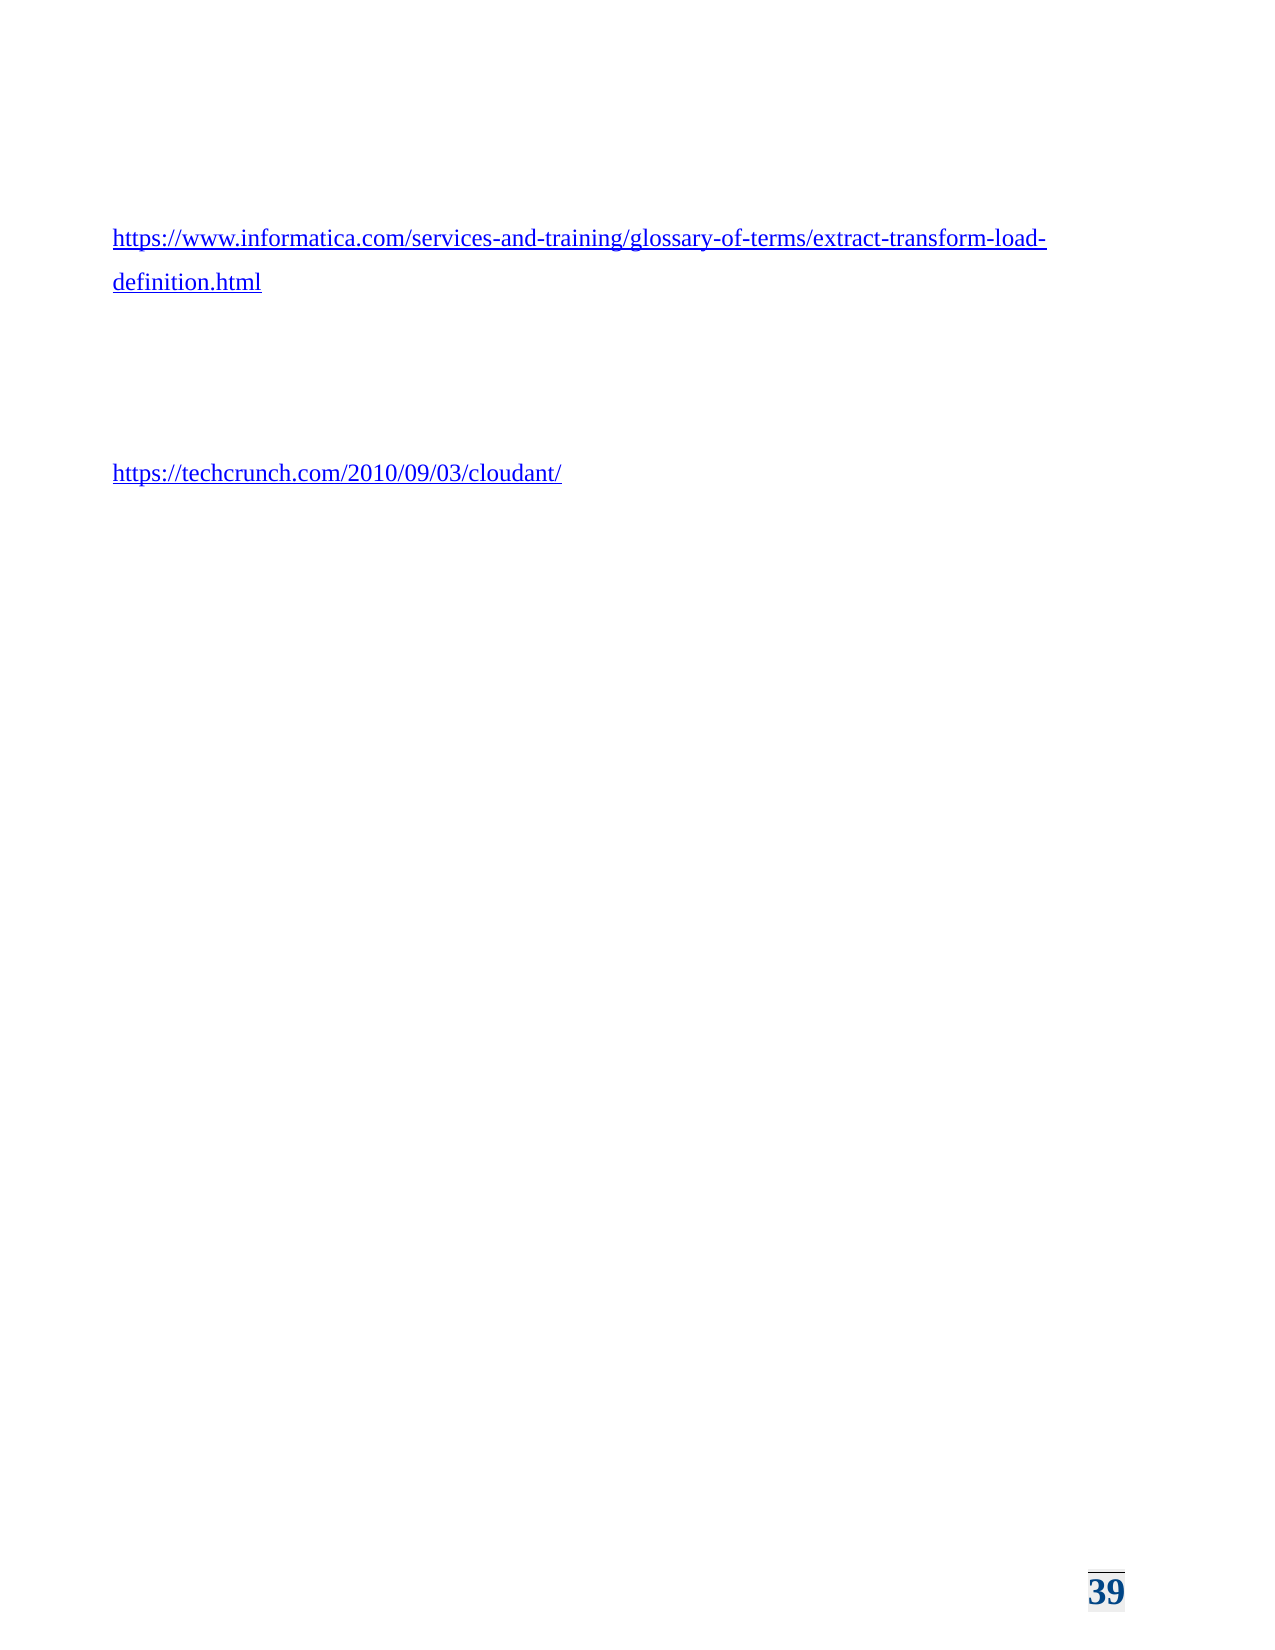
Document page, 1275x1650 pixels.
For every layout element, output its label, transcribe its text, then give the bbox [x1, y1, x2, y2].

text https://www.informatica.com/services-and-training/glossary-of-terms/extract-transform-load-definition.html [112, 223, 1125, 295]
text https://techcrunch.com/2010/09/03/cloudant/ [112, 458, 1125, 487]
